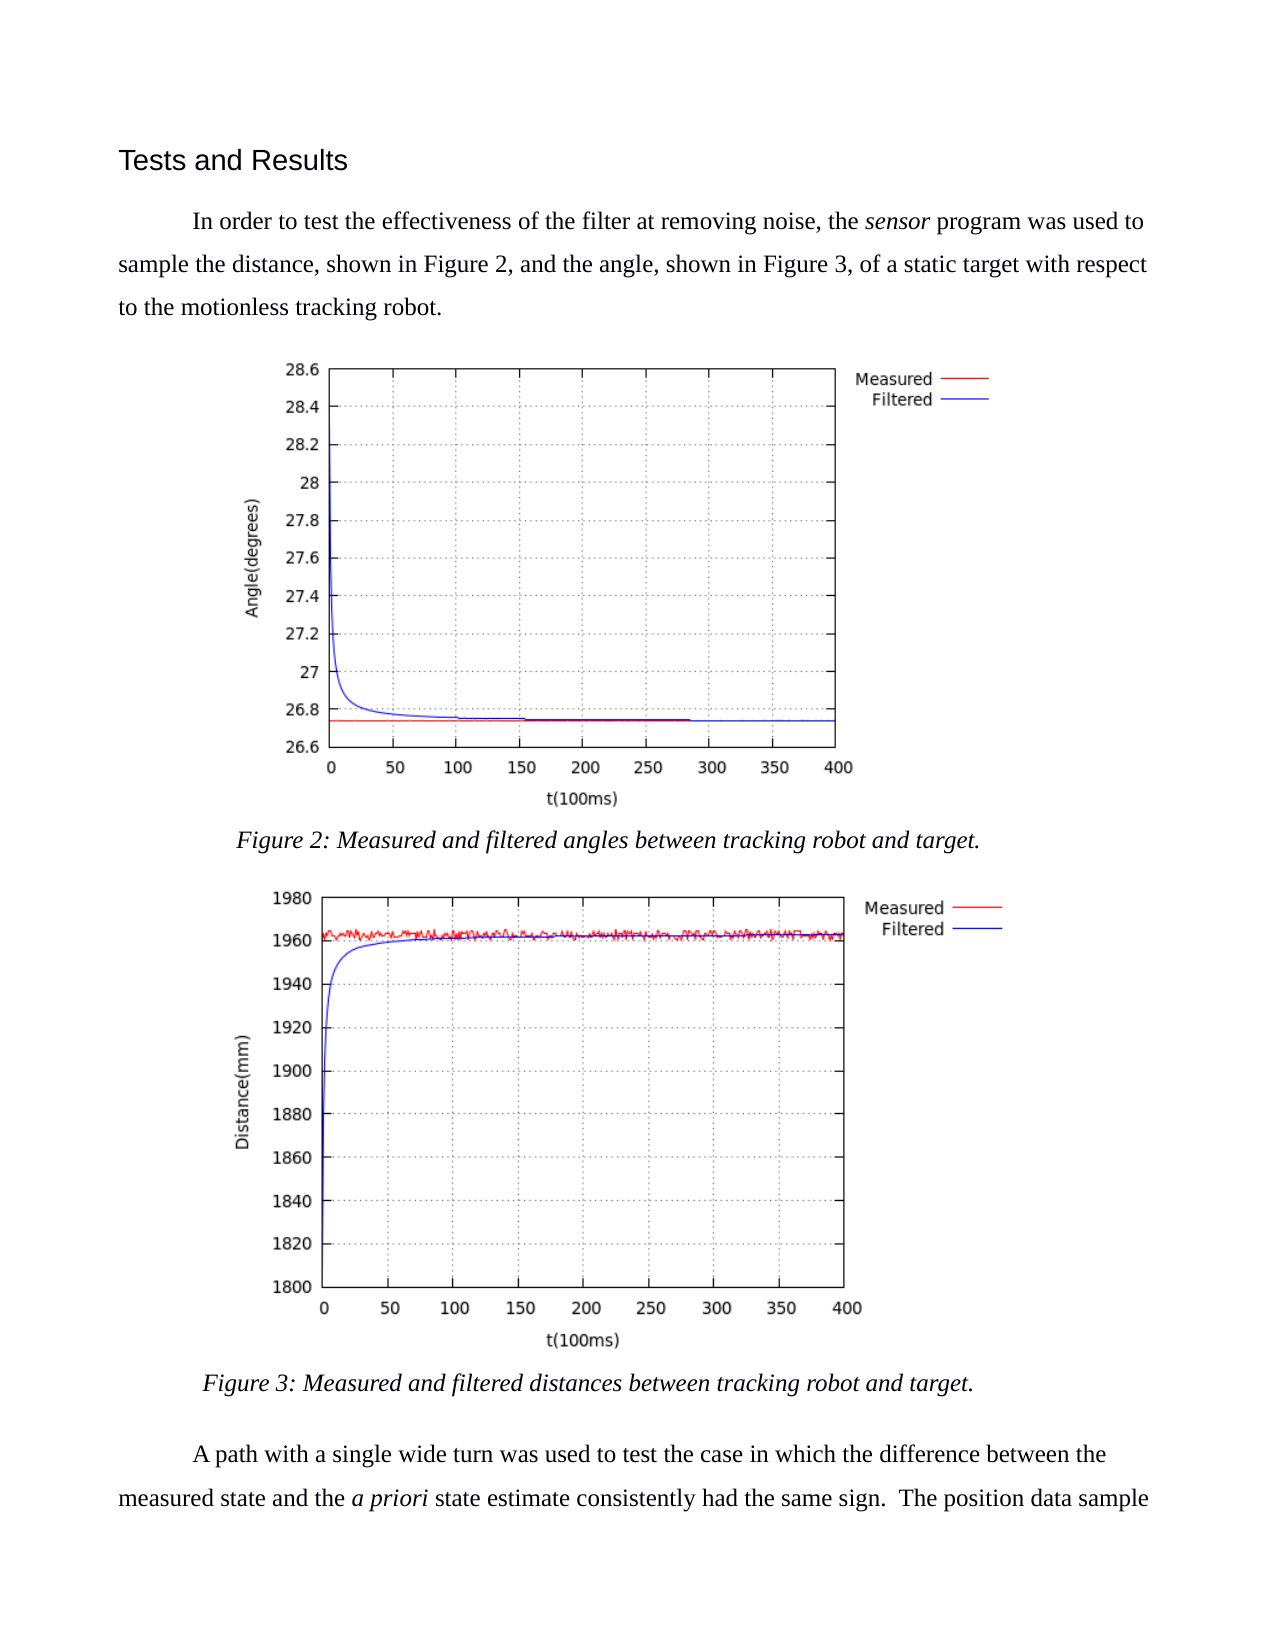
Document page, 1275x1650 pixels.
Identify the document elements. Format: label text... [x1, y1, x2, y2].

text Figure 3: Measured and filtered distances between tracking robot and target. [202, 877, 995, 1396]
text A path with a single wide turn was used to test the case in which the difference between the measured state and the a priori state estimate consistently had the same sign. The position data sample [118, 1439, 1157, 1511]
picture [236, 349, 1007, 812]
text Figure 2: Measured and filtered angles between tracking robot and target. [236, 812, 1006, 854]
text In order to test the effectiveness of the filter at removing noise, the sensor program was used to sample the distance, shown in Figure 2, and the angle, shown in Figure 3, of a static target with respect to the motionless tracking robot. [118, 206, 1157, 321]
picture [226, 877, 1020, 1354]
subtitle Tests and Results [118, 143, 1157, 177]
